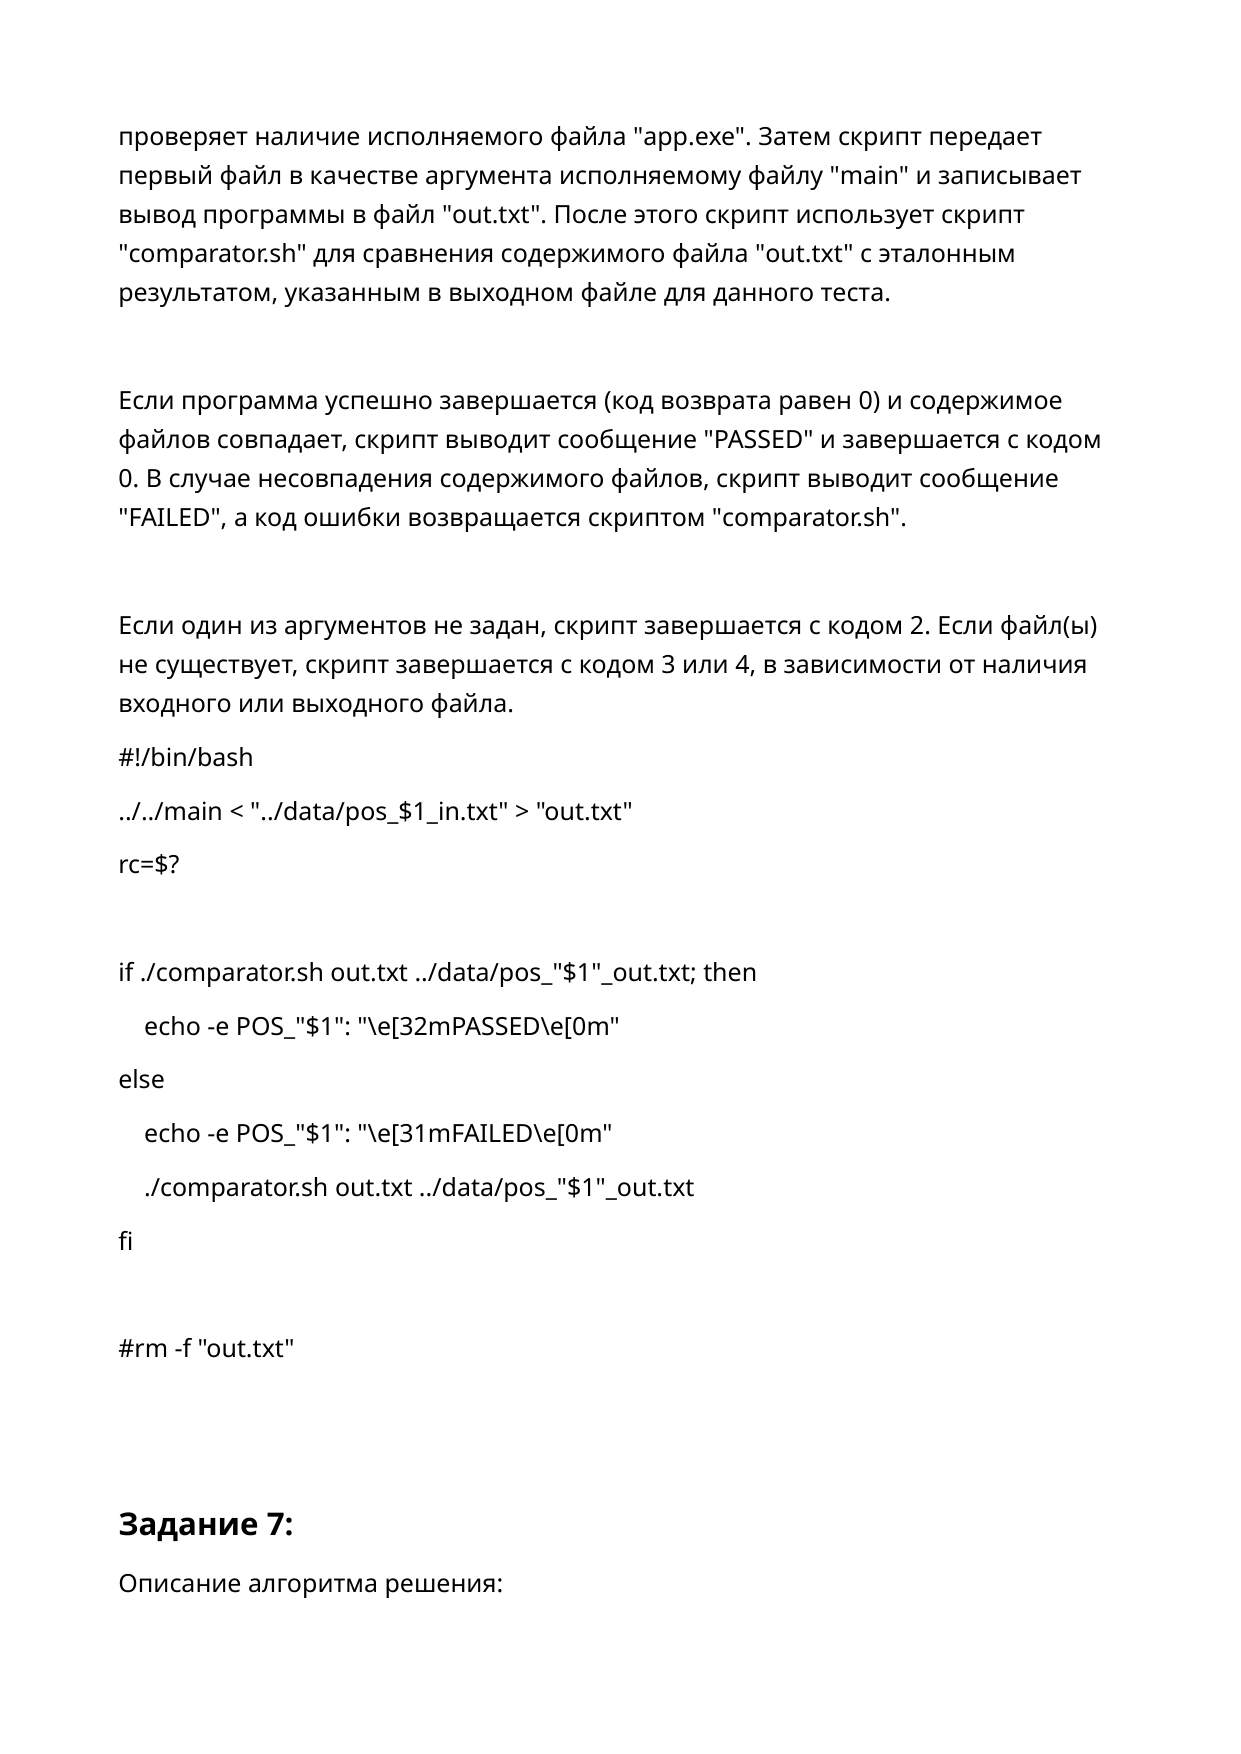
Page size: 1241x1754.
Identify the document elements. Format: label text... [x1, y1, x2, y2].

text fi [118, 1223, 1122, 1257]
text ../../main < "../data/pos_$1_in.txt" > "out.txt" [118, 793, 1122, 827]
text Задание 7: [118, 1502, 1122, 1544]
text echo -e POS_"$1": "\e[31mFAILED\e[0m" [118, 1116, 1122, 1150]
text rc=$? [118, 847, 1122, 881]
text echo -e POS_"$1": "\e[32mPASSED\e[0m" [118, 1008, 1122, 1042]
text Описание алгоритма решения: [118, 1565, 1122, 1599]
text проверяет наличие исполняемого файла "app.exe". Затем скрипт передает первый файл в качестве аргумента исполняемому файлу "main" и записывает вывод программы в файл "out.txt". После этого скрипт использует скрипт "comparator.sh" для сравнения содержимого файла "out.txt" с эталонным результатом, указанным в выходном файле для данного теста. [118, 118, 1122, 309]
text Если один из аргументов не задан, скрипт завершается с кодом 2. Если файл(ы) не существует, скрипт завершается с кодом 3 или 4, в зависимости от наличия входного или выходного файла. [118, 607, 1122, 720]
text else [118, 1062, 1122, 1096]
text if ./comparator.sh out.txt ../data/pos_"$1"_out.txt; then [118, 954, 1122, 988]
text ./comparator.sh out.txt ../data/pos_"$1"_out.txt [118, 1169, 1122, 1203]
text #rm -f "out.txt" [118, 1331, 1122, 1365]
text #!/bin/bash [118, 739, 1122, 773]
text Если программа успешно завершается (код возврата равен 0) и содержимое файлов совпадает, скрипт выводит сообщение "PASSED" и завершается с кодом 0. В случае несовпадения содержимого файлов, скрипт выводит сообщение "FAILED", а код ошибки возвращается скриптом "comparator.sh". [118, 382, 1122, 534]
